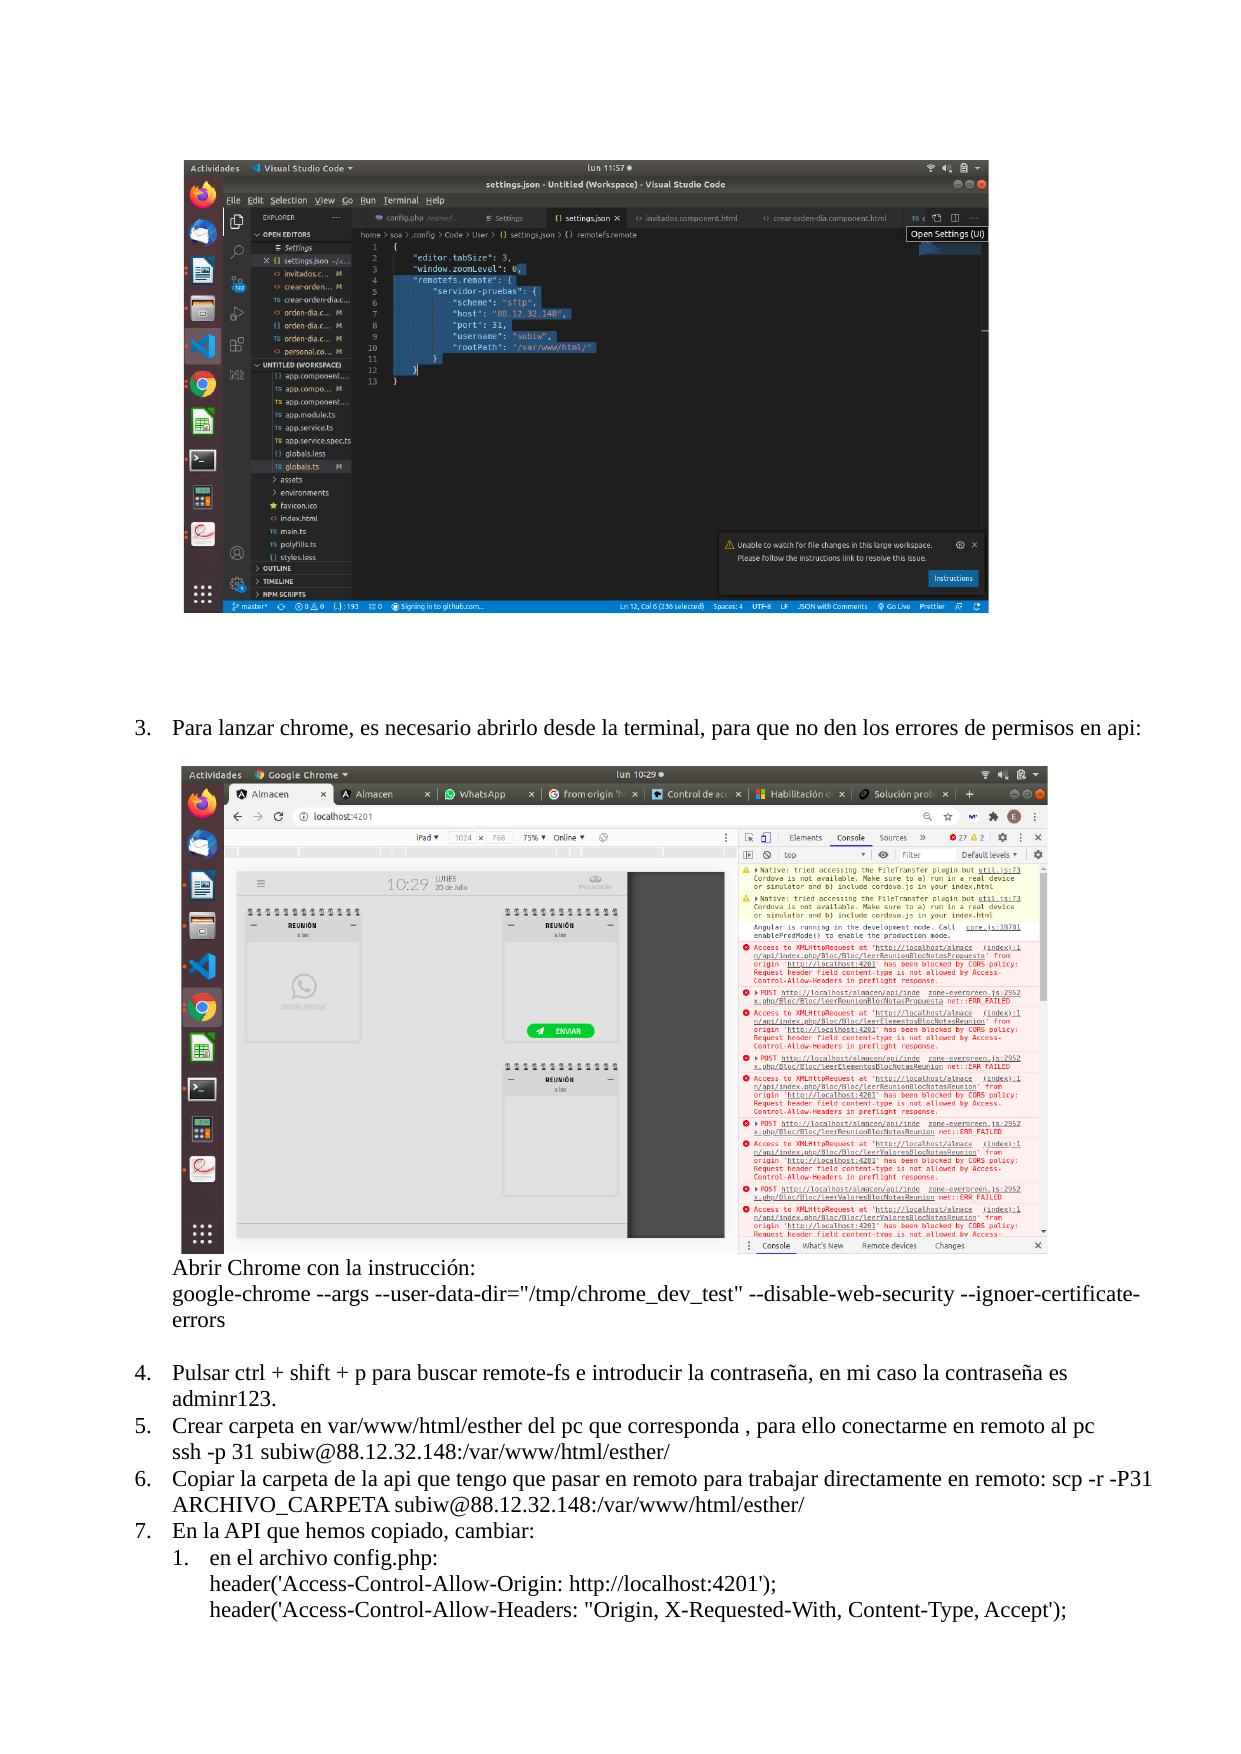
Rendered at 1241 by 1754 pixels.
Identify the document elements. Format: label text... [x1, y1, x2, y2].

list Crear carpeta en var/www/html/esther del pc que corresponda , para ello conectarme en remoto al pc [134, 1412, 1170, 1438]
list header('Access-Control-Allow-Origin: http://localhost:4201'); [172, 1570, 1170, 1596]
list google-chrome --args --user-data-dir="/tmp/chrome_dev_test" --disable-web-security --ignoer-certificate-errors [134, 1280, 1170, 1333]
list Pulsar ctrl + shift + p para buscar remote-fs e introducir la contraseña, en mi caso la contraseña es adminr123. [134, 1359, 1170, 1412]
list header('Access-Control-Allow-Headers: "Origin, X-Requested-With, Content-Type, Accept'); [172, 1596, 1170, 1623]
list En la API que hemos copiado, cambiar: [134, 1517, 1170, 1544]
list ssh -p 31 subiw@88.12.32.148:/var/www/html/esther/ [134, 1438, 1170, 1464]
picture [181, 766, 1048, 1254]
list Para lanzar chrome, es necesario abrirlo desde la terminal, para que no den los errores de permisos en api: [134, 714, 1170, 740]
list en el archivo config.php: [172, 1544, 1170, 1570]
picture [183, 160, 989, 613]
list Abrir Chrome con la instrucción: [134, 793, 1170, 1280]
list Copiar la carpeta de la api que tengo que pasar en remoto para trabajar directamente en remoto: scp -r -P31 ARCHIVO_CARPETA subiw@88.12.32.148:/var/www/html/esther/ [134, 1464, 1170, 1517]
